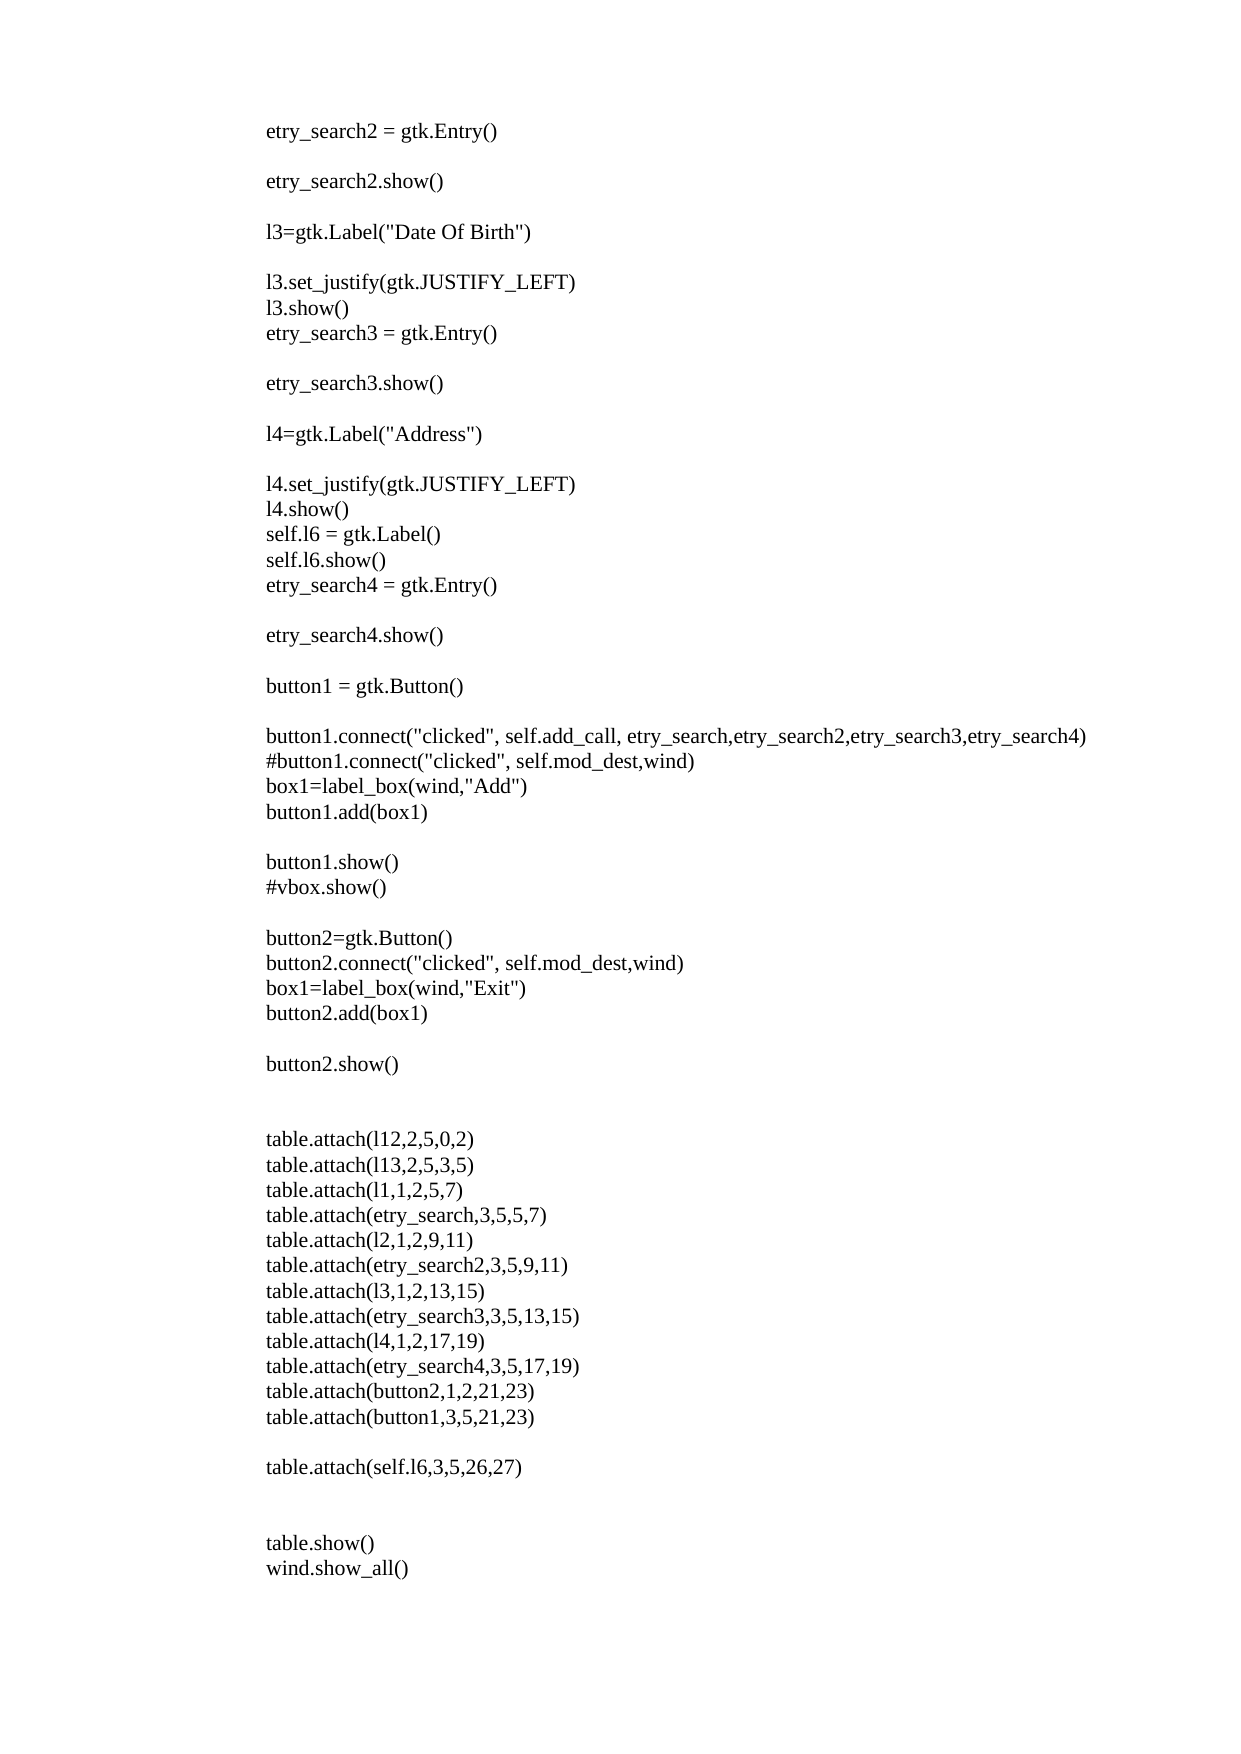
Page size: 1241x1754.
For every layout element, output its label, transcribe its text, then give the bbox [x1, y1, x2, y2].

text #vbox.show() [118, 874, 1122, 899]
text button2.show() [118, 1051, 1122, 1076]
text table.attach(l3,1,2,13,15) [118, 1278, 1122, 1303]
text button1.connect("clicked", self.add_call, etry_search,etry_search2,etry_search3,etry_search4) [118, 723, 1122, 748]
text etry_search4.show() [118, 622, 1122, 647]
text l3=gtk.Label("Date Of Birth") [118, 219, 1122, 244]
text self.l6.show() [118, 547, 1122, 572]
text box1=label_box(wind,"Exit") [118, 975, 1122, 1000]
text button2.connect("clicked", self.mod_dest,wind) [118, 950, 1122, 975]
text table.show() [118, 1530, 1122, 1555]
text l3.show() [118, 294, 1122, 320]
text table.attach(etry_search2,3,5,9,11) [118, 1252, 1122, 1278]
text etry_search3 = gtk.Entry() [118, 320, 1122, 345]
text table.attach(l12,2,5,0,2) [118, 1126, 1122, 1152]
text l3.set_justify(gtk.JUSTIFY_LEFT) [118, 269, 1122, 294]
text table.attach(l4,1,2,17,19) [118, 1328, 1122, 1353]
text button1.add(box1) [118, 799, 1122, 824]
text table.attach(etry_search,3,5,5,7) [118, 1202, 1122, 1227]
text table.attach(etry_search4,3,5,17,19) [118, 1353, 1122, 1378]
text table.attach(self.l6,3,5,26,27) [118, 1454, 1122, 1479]
text table.attach(l13,2,5,3,5) [118, 1152, 1122, 1177]
text table.attach(l1,1,2,5,7) [118, 1177, 1122, 1202]
text etry_search3.show() [118, 370, 1122, 395]
text l4=gtk.Label("Address") [118, 421, 1122, 446]
text button1 = gtk.Button() [118, 673, 1122, 698]
text etry_search4 = gtk.Entry() [118, 572, 1122, 597]
text self.l6 = gtk.Label() [118, 521, 1122, 547]
text button2=gtk.Button() [118, 925, 1122, 950]
text table.attach(button1,3,5,21,23) [118, 1404, 1122, 1429]
text table.attach(etry_search3,3,5,13,15) [118, 1303, 1122, 1328]
text l4.set_justify(gtk.JUSTIFY_LEFT) [118, 471, 1122, 496]
text etry_search2 = gtk.Entry() [118, 118, 1122, 143]
text wind.show_all() [118, 1555, 1122, 1580]
text #button1.connect("clicked", self.mod_dest,wind) [118, 748, 1122, 773]
text table.attach(l2,1,2,9,11) [118, 1227, 1122, 1252]
text table.attach(button2,1,2,21,23) [118, 1378, 1122, 1404]
text etry_search2.show() [118, 168, 1122, 194]
text button1.show() [118, 849, 1122, 874]
text box1=label_box(wind,"Add") [118, 773, 1122, 799]
text button2.add(box1) [118, 1000, 1122, 1026]
text l4.show() [118, 496, 1122, 521]
